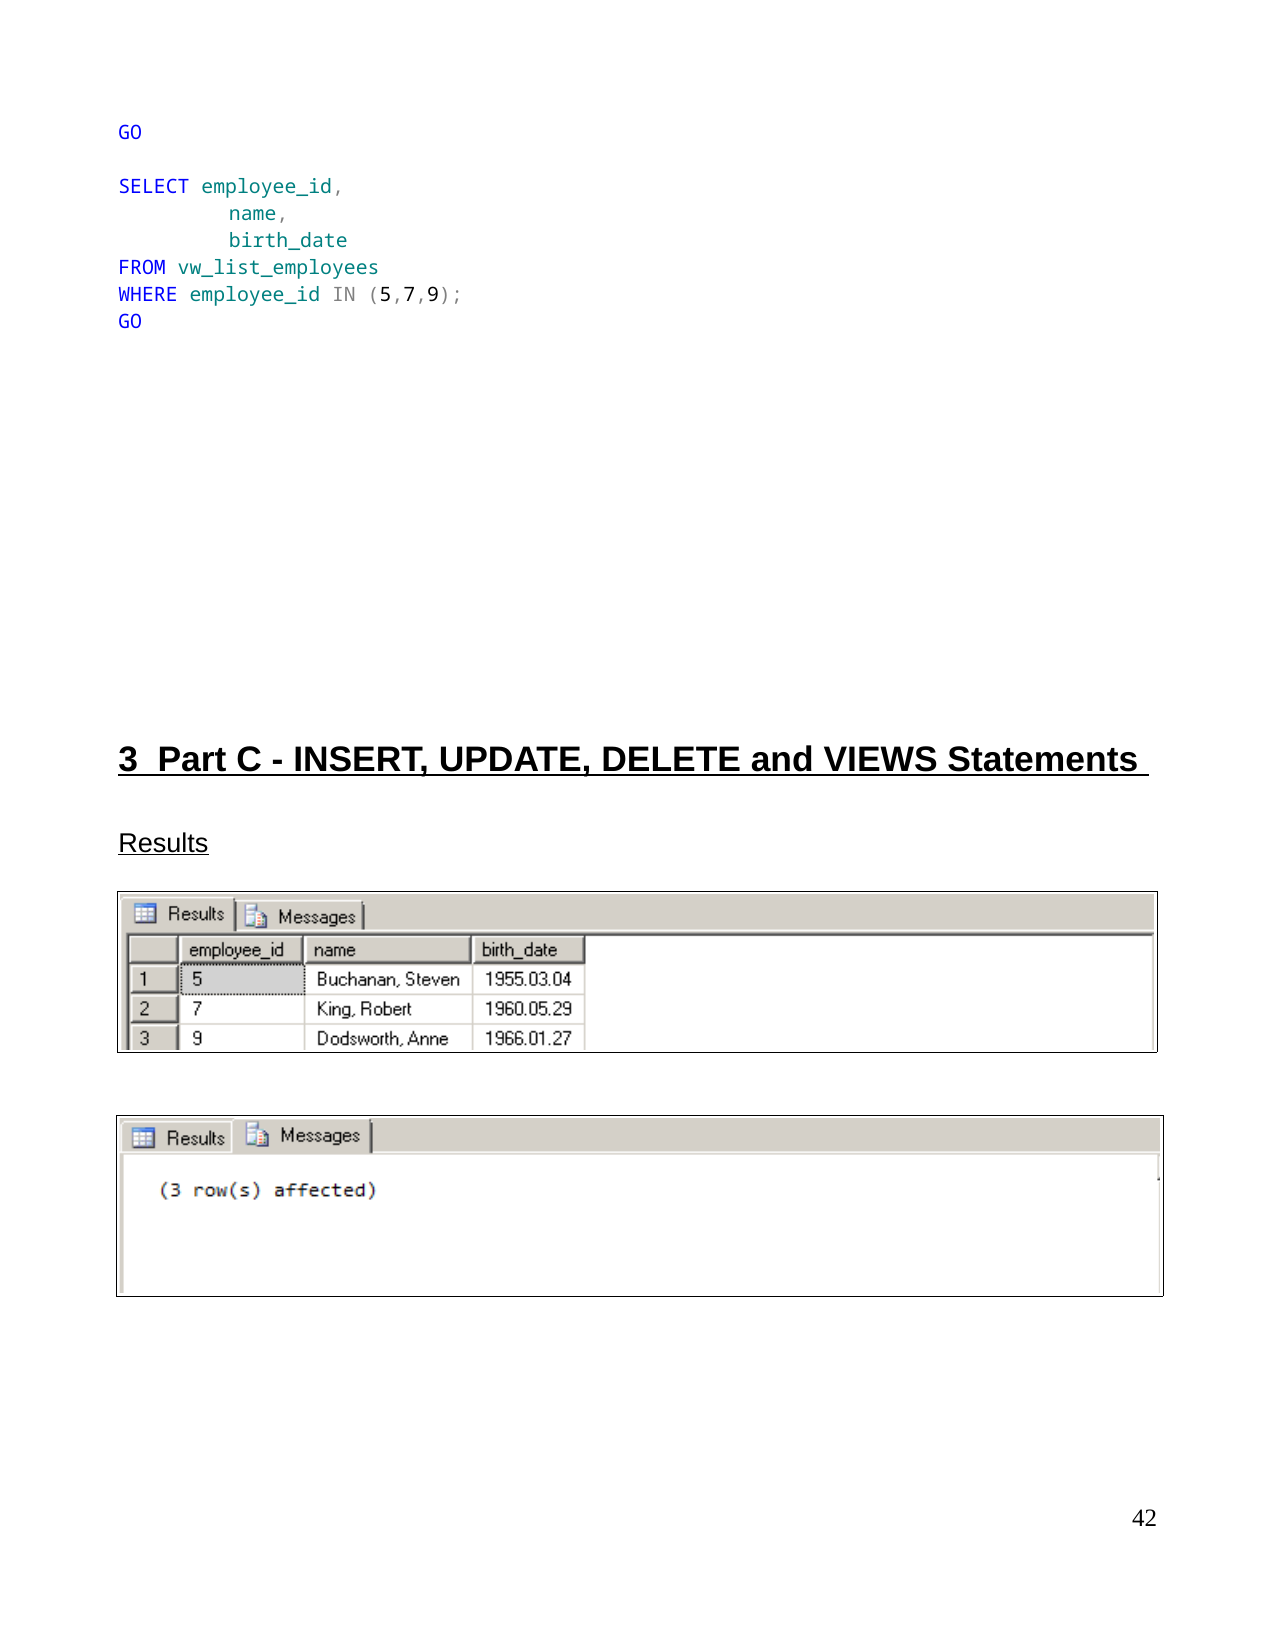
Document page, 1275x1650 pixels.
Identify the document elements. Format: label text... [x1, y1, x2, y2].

text GO [118, 118, 1157, 145]
text FROM vw_list_employees [118, 253, 1157, 280]
picture [120, 894, 1154, 1050]
text Results [118, 827, 1157, 858]
text 3 Part C - INSERT, UPDATE, DELETE and VIEWS Statements [118, 739, 1157, 779]
text name, [118, 199, 1157, 226]
text WHERE employee_id IN (5,7,9); [118, 280, 1157, 307]
text SELECT employee_id, [118, 172, 1157, 199]
picture [119, 1118, 1160, 1293]
text GO [118, 307, 1157, 334]
text birth_date [118, 226, 1157, 253]
